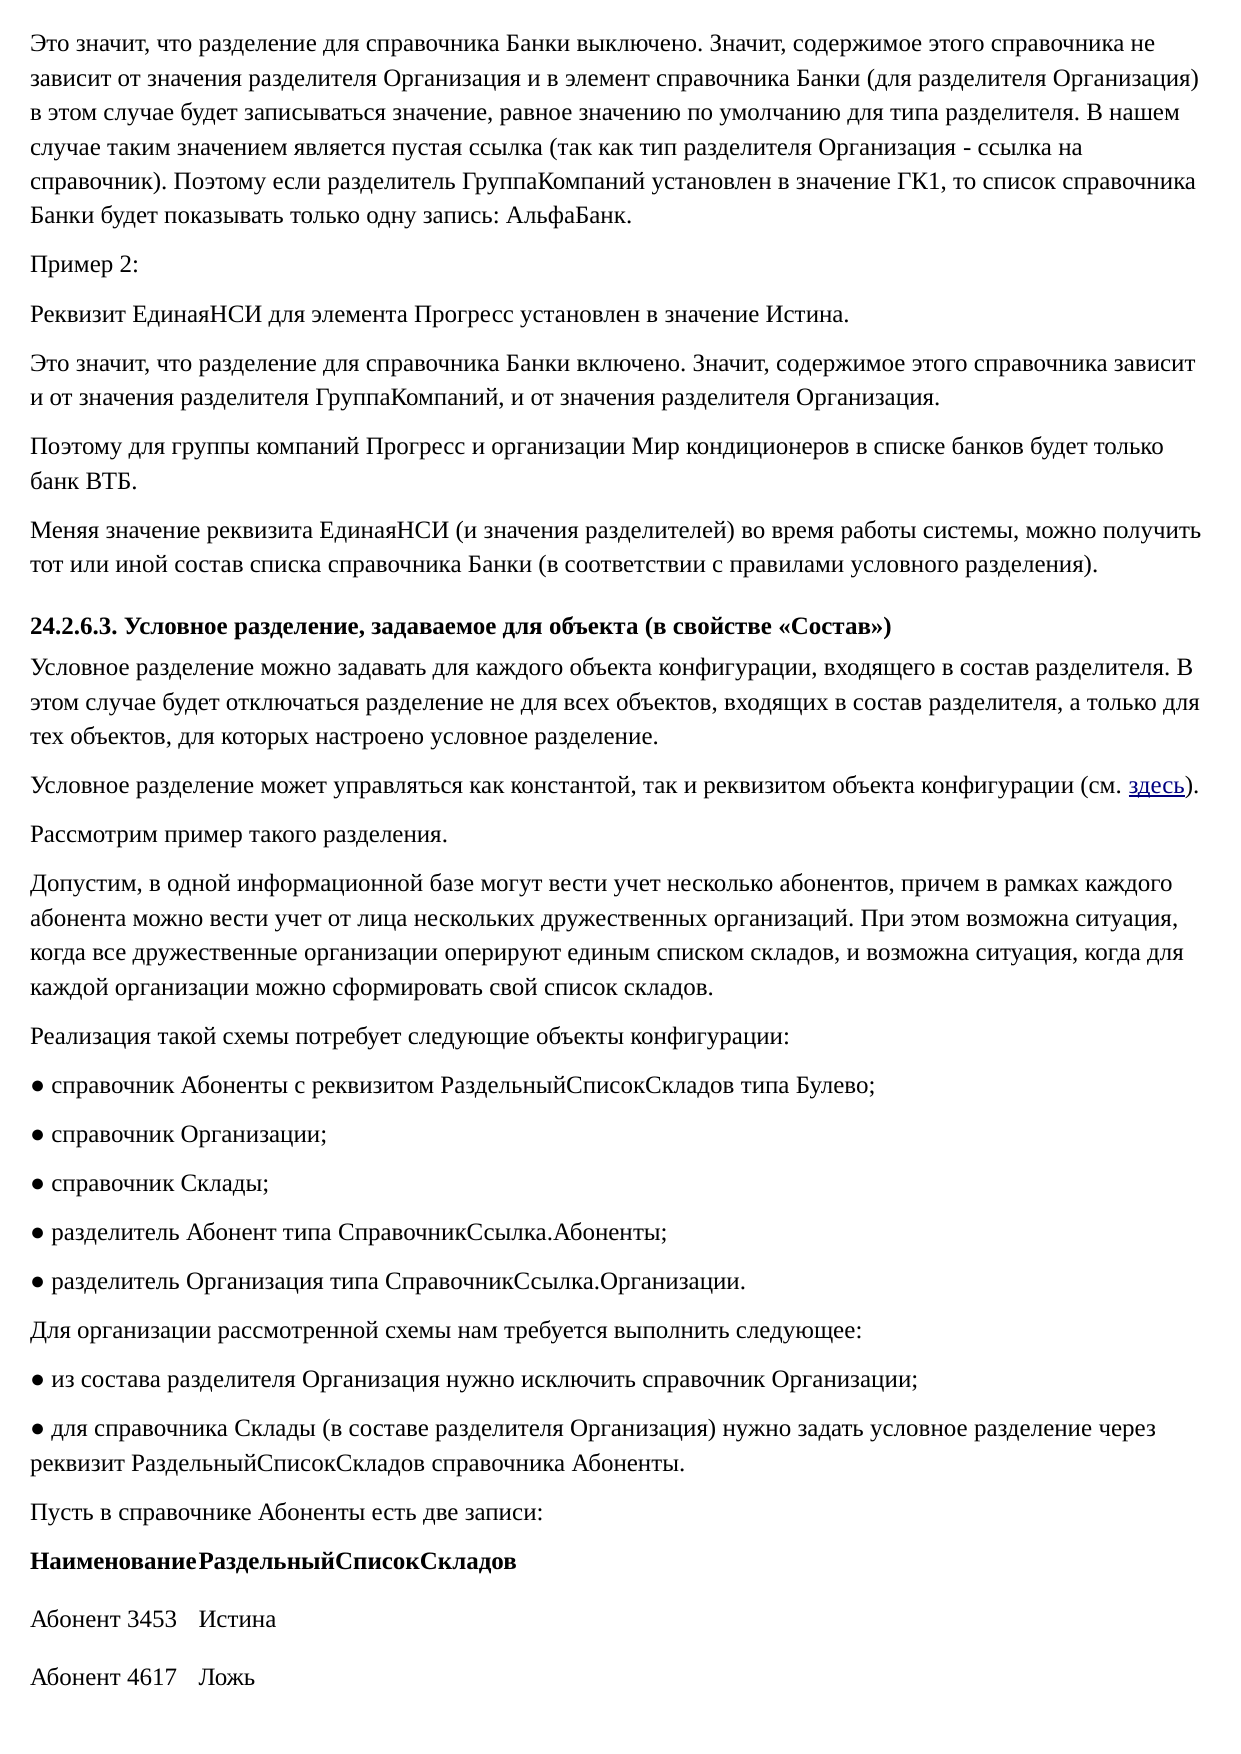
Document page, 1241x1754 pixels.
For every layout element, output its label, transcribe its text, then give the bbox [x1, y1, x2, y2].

text Реквизит ЕдинаяНСИ для элемента Прогресс установлен в значение Истина. [30, 299, 1211, 327]
text Поэтому для группы компаний Прогресс и организации Мир кондиционеров в списке банков будет только банк ВТБ. [30, 431, 1211, 494]
text ● разделитель Организация типа СправочникСсылка.Организации. [30, 1266, 1211, 1295]
text ● справочник Организации; [30, 1119, 1211, 1148]
text ● справочник Склады; [30, 1168, 1211, 1197]
text ● для справочника Склады (в составе разделителя Организация) нужно задать условное разделение через реквизит РаздельныйСписокСкладов справочника Абоненты. [30, 1413, 1211, 1476]
text ● справочник Абоненты с реквизитом РаздельныйСписокСкладов типа Булево; [30, 1070, 1211, 1098]
text Пусть в справочнике Абоненты есть две записи: [30, 1497, 1211, 1526]
table_cell Абонент 3453 [30, 1604, 198, 1662]
text Условное разделение можно задавать для каждого объекта конфигурации, входящего в состав разделителя. В этом случае будет отключаться разделение не для всех объектов, входящих в состав разделителя, а только для тех объектов, для которых настроено условное разделение. [30, 652, 1211, 750]
text Рассмотрим пример такого разделения. [30, 819, 1211, 848]
text ● из состава разделителя Организация нужно исключить справочник Организации; [30, 1364, 1211, 1393]
text Пример 2: [30, 249, 1211, 278]
table_cell Истина [198, 1604, 519, 1662]
text Реализация такой схемы потребует следующие объекты конфигурации: [30, 1021, 1211, 1049]
text Это значит, что разделение для справочника Банки выключено. Значит, содержимое этого справочника не зависит от значения разделителя Организация и в элемент справочника Банки (для разделителя Организация) в этом случае будет записываться значение, равное значению по умолчанию для типа разделителя. В нашем случае таким значением является пустая ссылка (так как тип разделителя Организация ‑ ссылка на справочник). Поэтому если разделитель ГруппаКомпаний установлен в значение ГК1, то список справочника Банки будет показывать только одну запись: АльфаБанк. [30, 28, 1211, 229]
text Допустим, в одной информационной базе могут вести учет несколько абонентов, причем в рамках каждого абонента можно вести учет от лица нескольких дружественных организаций. При этом возможна ситуация, когда все дружественные организации оперируют единым списком складов, и возможна ситуация, когда для каждой организации можно сформировать свой список складов. [30, 868, 1211, 1000]
text Меняя значение реквизита ЕдинаяНСИ (и значения разделителей) во время работы системы, можно получить тот или иной состав списка справочника Банки (в соответствии с правилами условного разделения). [30, 515, 1211, 578]
text Условное разделение может управляться как константой, так и реквизитом объекта конфигурации (см. здесь). [30, 770, 1211, 799]
table_cell Абонент 4617 [30, 1662, 198, 1721]
text ● разделитель Абонент типа СправочникСсылка.Абоненты; [30, 1217, 1211, 1246]
text Это значит, что разделение для справочника Банки включено. Значит, содержимое этого справочника зависит и от значения разделителя ГруппаКомпаний, и от значения разделителя Организация. [30, 348, 1211, 411]
table_cell Ложь [198, 1662, 519, 1721]
text Для организации рассмотренной схемы нам требуется выполнить следующее: [30, 1315, 1211, 1344]
table_header Наименование [30, 1546, 198, 1604]
table_header РаздельныйСписокСкладов [198, 1546, 519, 1604]
subtitle 24.2.6.3. Условное разделение, задаваемое для объекта (в свойстве «Состав») [30, 611, 1211, 639]
